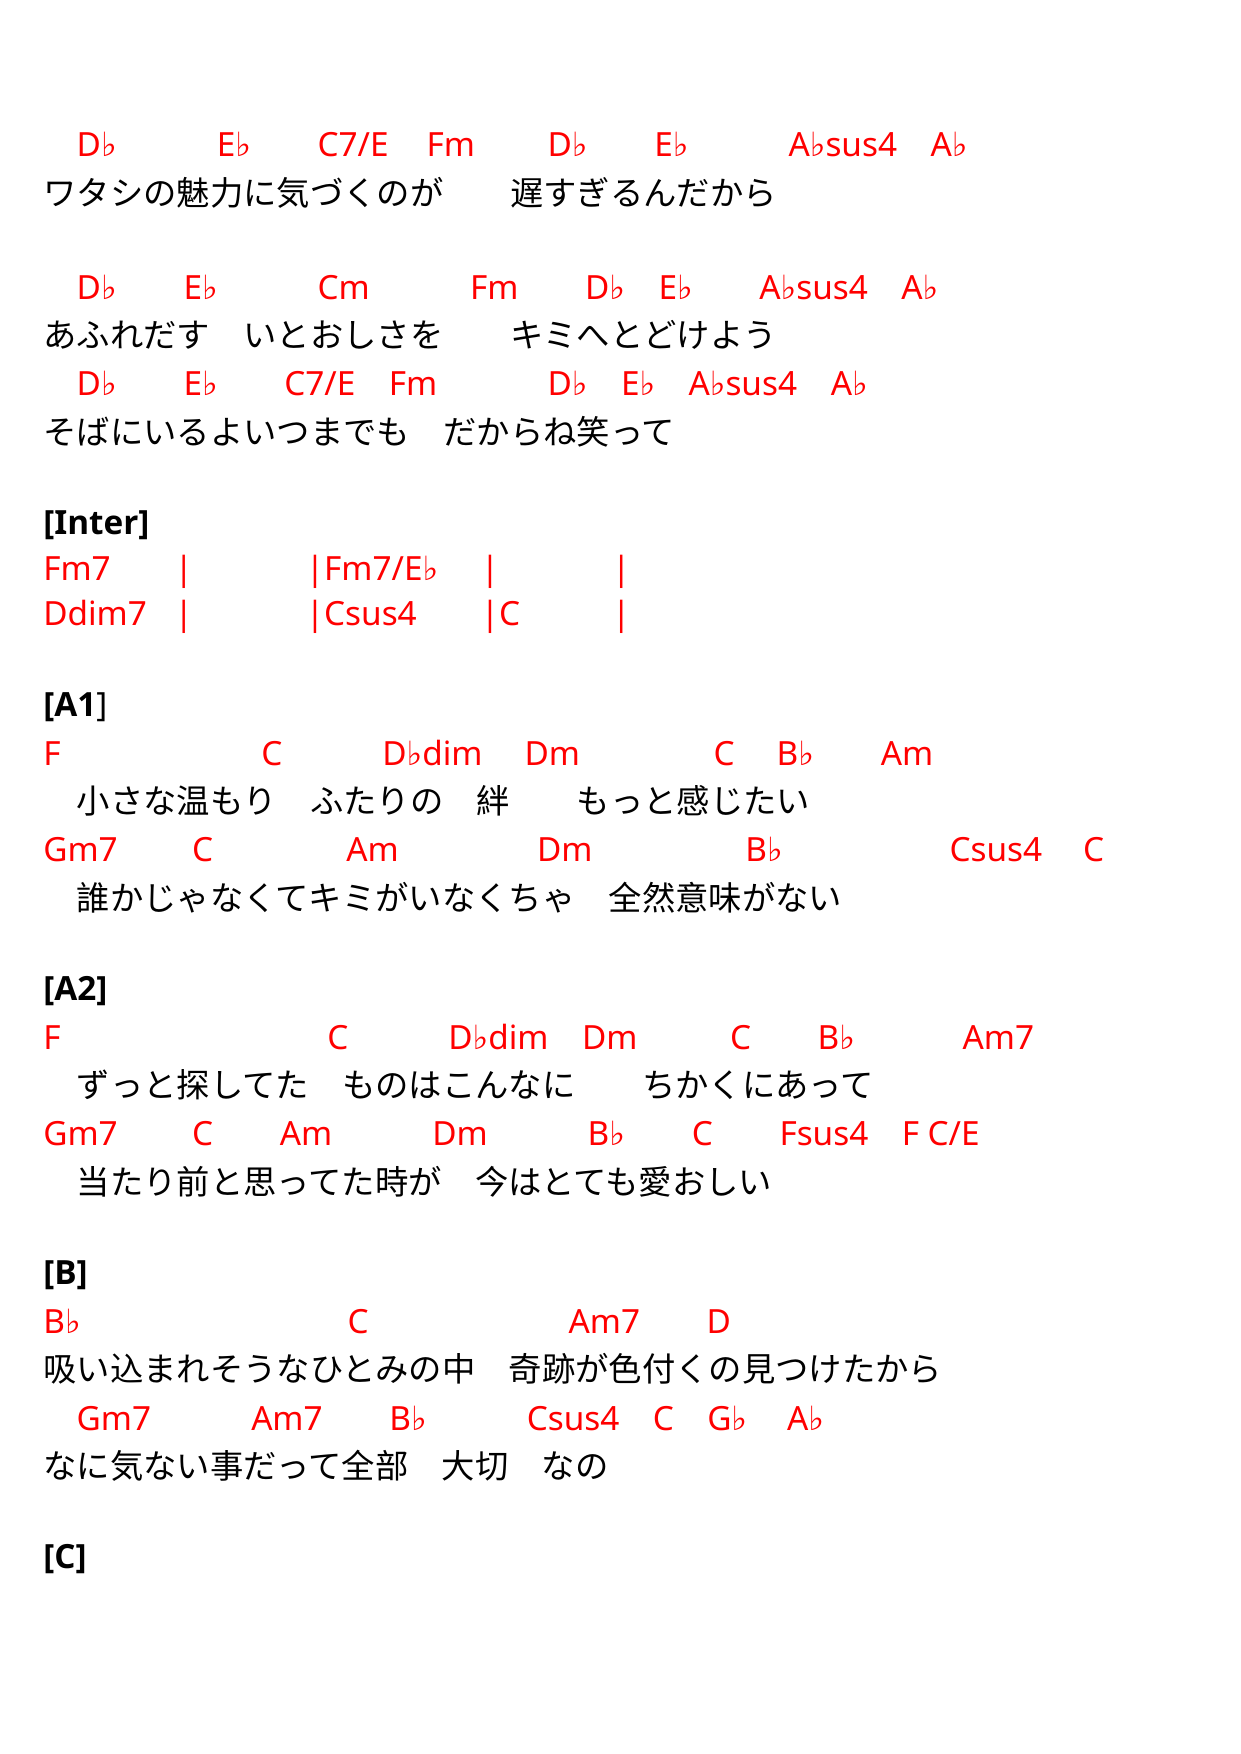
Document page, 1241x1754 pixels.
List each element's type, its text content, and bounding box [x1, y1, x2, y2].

text [A2] F C D♭dim Dm C B♭ Am7 [43, 965, 1122, 1059]
text そばにいるよいつまでも だからね笑って [43, 406, 1122, 454]
text Gm7 Am7 B♭ Csus4 C G♭ A♭ なに気ない事だって全部 大切 なの [43, 1391, 1122, 1533]
text 誰かじゃなくてキミがいなくちゃ 全然意味がない [43, 871, 1122, 919]
text [Inter] [43, 499, 1122, 544]
text Ddim7 | |Csus4 |C | [43, 590, 1122, 635]
text Fm7 | |Fm7/E♭ | | [43, 544, 1122, 590]
text D♭ E♭ C7/E Fm D♭ E♭ A♭sus4 A♭ ワタシの魅力に気づくのが 遅すぎるんだから [43, 118, 1122, 215]
text F C D♭dim Dm C B♭ Am 小さな温もり ふたりの 絆 もっと感じたい Gm7 C Am Dm B♭ Csus4 C [43, 726, 1122, 871]
text 当たり前と思ってた時が 今はとても愛おしい [43, 1156, 1122, 1204]
text B♭ C Am7 D 吸い込まれそうなひとみの中 奇跡が色付くの見つけたから [43, 1294, 1122, 1391]
text D♭ E♭ Cm Fm D♭ E♭ A♭sus4 A♭ あふれだす いとおしさを キミへとどけよう D♭ E♭ C7/E Fm D♭ E♭ A♭sus4 A♭ [43, 260, 1122, 406]
text ずっと探してた ものはこんなに ちかくにあって Gm7 C Am Dm B♭ C Fsus4 F C/E [43, 1059, 1122, 1156]
text [C] [43, 1533, 1122, 1579]
text [B] [43, 1249, 1122, 1294]
text [A1] [43, 681, 1122, 726]
